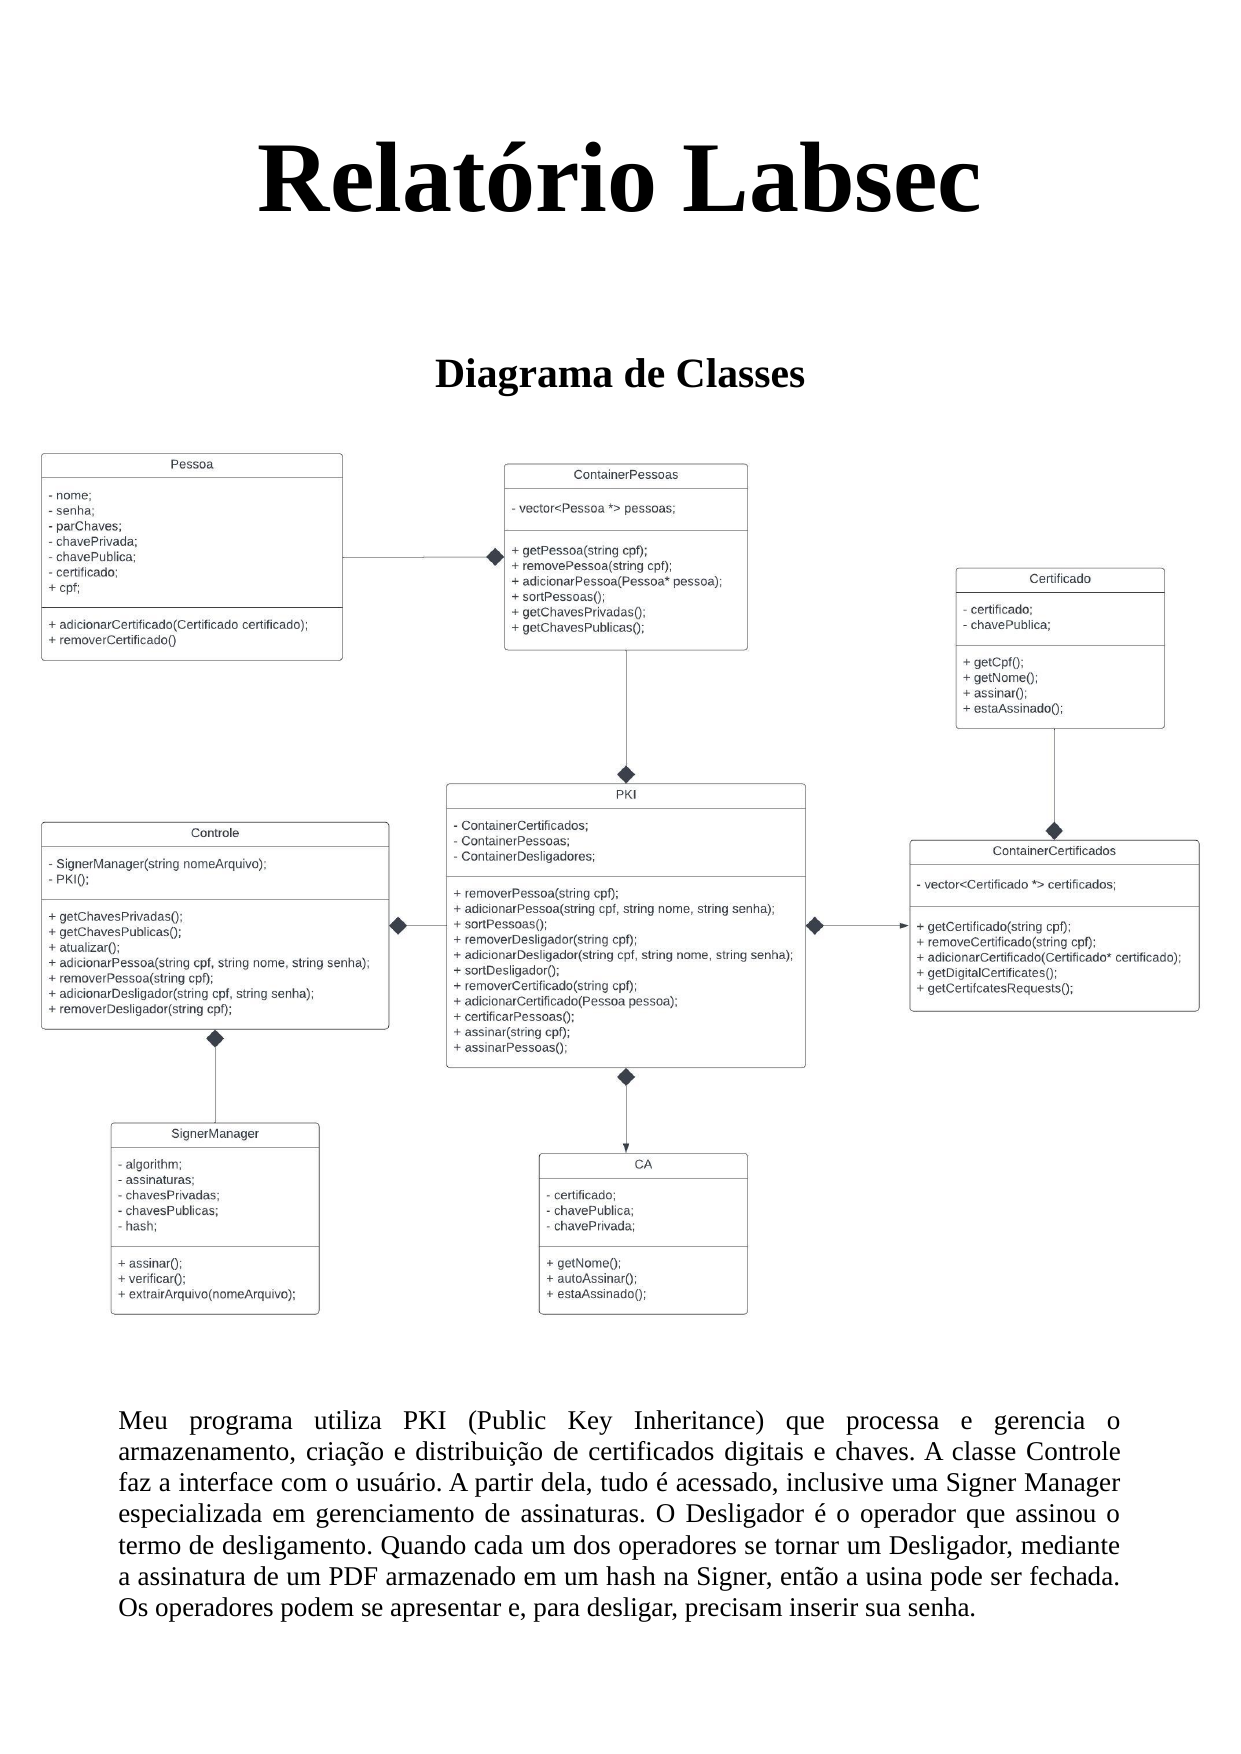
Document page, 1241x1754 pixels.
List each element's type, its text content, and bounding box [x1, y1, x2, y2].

text Relatório Labsec [118, 118, 1122, 233]
text Meu programa utiliza PKI (Public Key Inheritance) que processa e gerencia o armazenamento, criação e distribuição de certificados digitais e chaves. A classe Controle faz a interface com o usuário. A partir dela, tudo é acessado, inclusive uma Signer Manager especializada em gerenciamento de assinaturas. O Desligador é o operador que assinou o termo de desligamento. Quando cada um dos operadores se tornar um Desligador, mediante a assinatura de um PDF armazenado em um hash na Signer, então a usina pode ser fechada. Os operadores podem se apresentar e, para desligar, precisam inserir sua senha. [118, 1404, 1122, 1622]
picture [18, 430, 1222, 1337]
text Diagrama de Classes [118, 348, 1122, 396]
